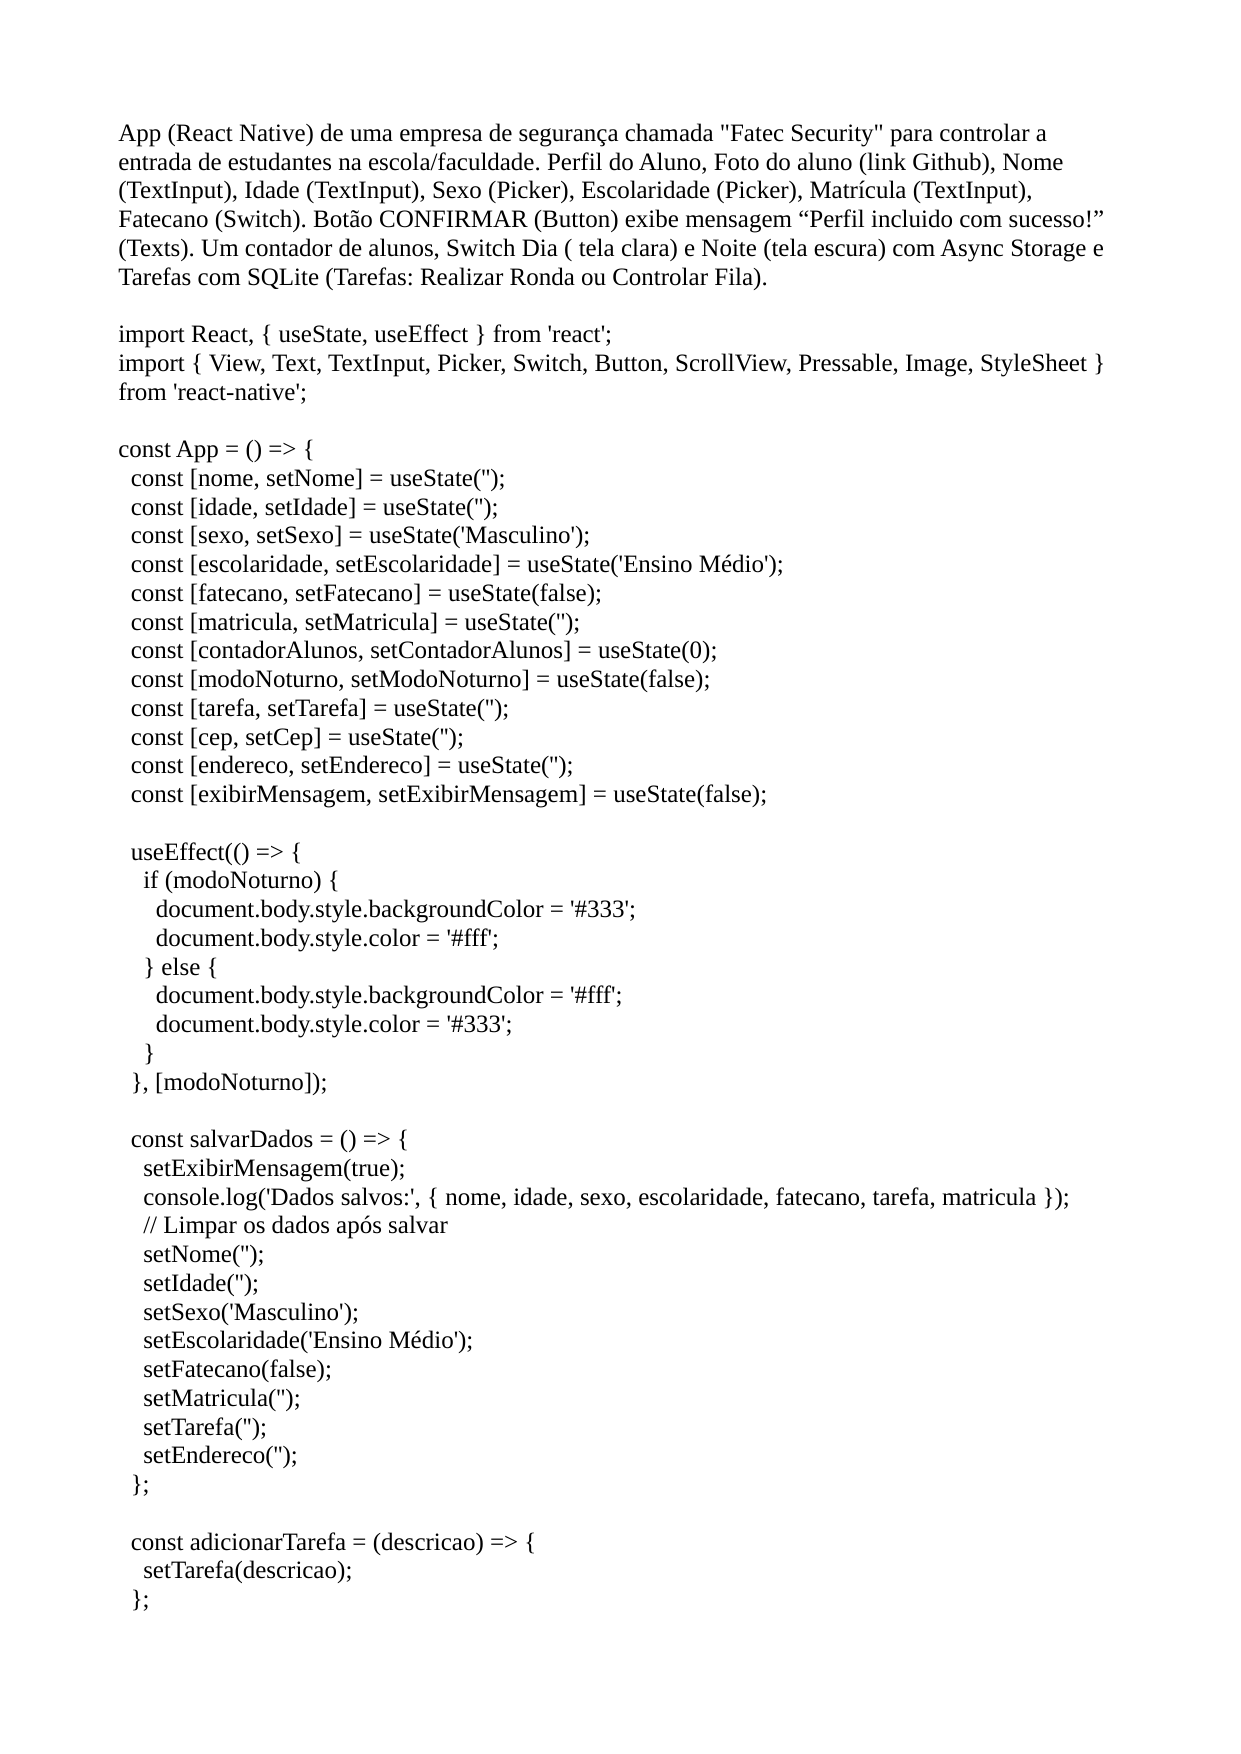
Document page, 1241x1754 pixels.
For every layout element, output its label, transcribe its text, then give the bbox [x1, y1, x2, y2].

text setSexo('Masculino'); [118, 1297, 1122, 1326]
text setTarefa(''); [118, 1412, 1122, 1441]
text const [cep, setCep] = useState(''); [118, 722, 1122, 751]
text setEndereco(''); [118, 1441, 1122, 1469]
text const [modoNoturno, setModoNoturno] = useState(false); [118, 664, 1122, 693]
text } [118, 1038, 1122, 1067]
text App (React Native) de uma empresa de segurança chamada "Fatec Security" para controlar a entrada de estudantes na escola/faculdade. Perfil do Aluno, Foto do aluno (link Github), Nome (TextInput), Idade (TextInput), Sexo (Picker), Escolaridade (Picker), Matrícula (TextInput), Fatecano (Switch). Botão CONFIRMAR (Button) exibe mensagem “Perfil incluido com sucesso!” (Texts). Um contador de alunos, Switch Dia ( tela clara) e Noite (tela escura) com Async Storage e Tarefas com SQLite (Tarefas: Realizar Ronda ou Controlar Fila). [118, 118, 1122, 291]
text document.body.style.color = '#fff'; [118, 923, 1122, 952]
text setTarefa(descricao); [118, 1556, 1122, 1584]
text setNome(''); [118, 1239, 1122, 1268]
text const App = () => { [118, 434, 1122, 463]
text setEscolaridade('Ensino Médio'); [118, 1326, 1122, 1354]
text document.body.style.backgroundColor = '#fff'; [118, 981, 1122, 1009]
text }; [118, 1469, 1122, 1498]
text const [exibirMensagem, setExibirMensagem] = useState(false); [118, 779, 1122, 808]
text setIdade(''); [118, 1268, 1122, 1297]
text const [fatecano, setFatecano] = useState(false); [118, 578, 1122, 607]
text document.body.style.color = '#333'; [118, 1009, 1122, 1038]
text import { View, Text, TextInput, Picker, Switch, Button, ScrollView, Pressable, Image, StyleSheet } from 'react-native'; [118, 348, 1122, 406]
text const [matricula, setMatricula] = useState(''); [118, 607, 1122, 636]
text console.log('Dados salvos:', { nome, idade, sexo, escolaridade, fatecano, tarefa, matricula }); [118, 1182, 1122, 1211]
text if (modoNoturno) { [118, 866, 1122, 894]
text useEffect(() => { [118, 837, 1122, 866]
text } else { [118, 952, 1122, 981]
text const [idade, setIdade] = useState(''); [118, 492, 1122, 521]
text const adicionarTarefa = (descricao) => { [118, 1527, 1122, 1556]
text document.body.style.backgroundColor = '#333'; [118, 894, 1122, 923]
text setExibirMensagem(true); [118, 1153, 1122, 1182]
text const salvarDados = () => { [118, 1124, 1122, 1153]
text const [sexo, setSexo] = useState('Masculino'); [118, 521, 1122, 549]
text const [contadorAlunos, setContadorAlunos] = useState(0); [118, 636, 1122, 664]
text const [tarefa, setTarefa] = useState(''); [118, 693, 1122, 722]
text import React, { useState, useEffect } from 'react'; [118, 319, 1122, 348]
text const [endereco, setEndereco] = useState(''); [118, 751, 1122, 779]
text // Limpar os dados após salvar [118, 1211, 1122, 1239]
text setMatricula(''); [118, 1383, 1122, 1412]
text const [escolaridade, setEscolaridade] = useState('Ensino Médio'); [118, 549, 1122, 578]
text }, [modoNoturno]); [118, 1067, 1122, 1096]
text const [nome, setNome] = useState(''); [118, 463, 1122, 492]
text setFatecano(false); [118, 1354, 1122, 1383]
text }; [118, 1584, 1122, 1613]
